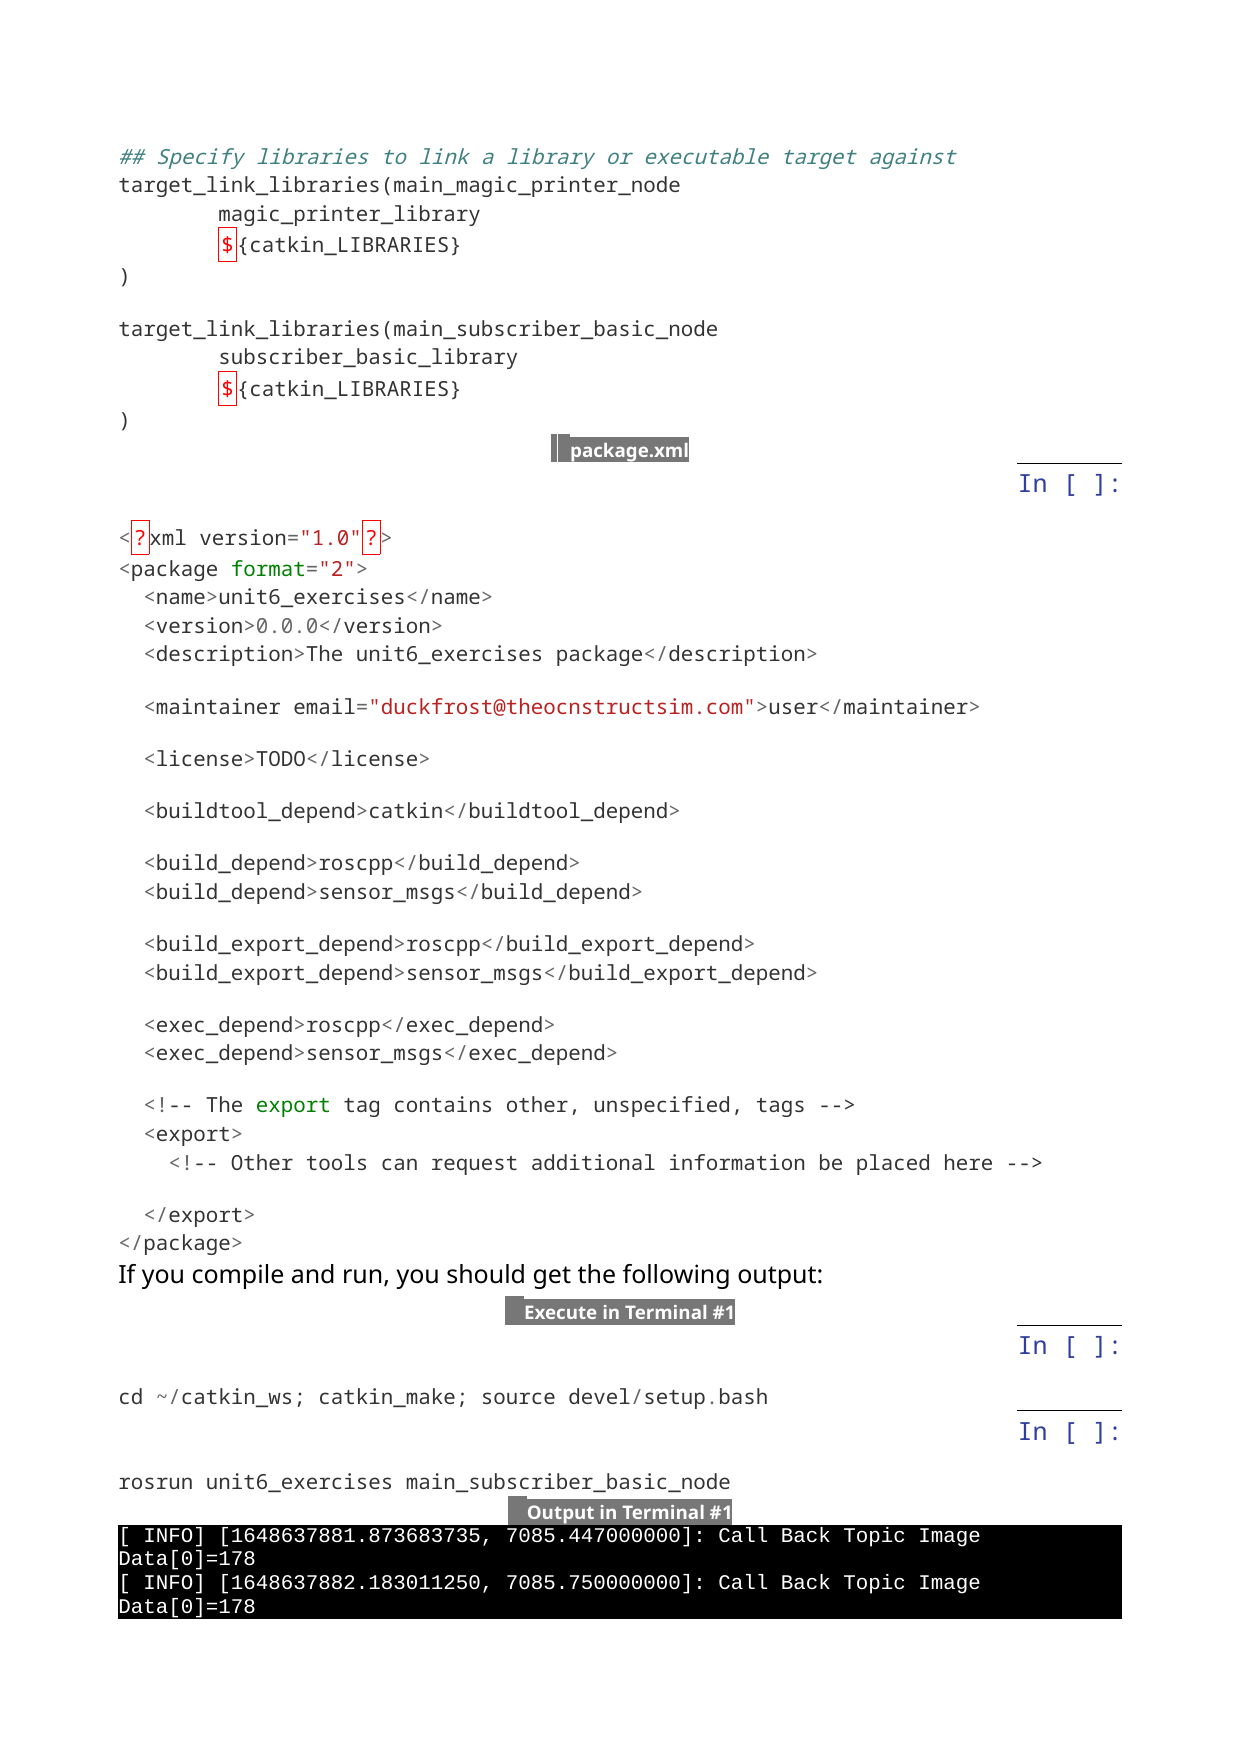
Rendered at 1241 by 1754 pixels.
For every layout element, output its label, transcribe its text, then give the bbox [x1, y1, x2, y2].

text target_link_libraries(main_subscriber_basic_node [118, 314, 1122, 342]
text magic_printer_library [118, 199, 1122, 227]
text In [ ]: [118, 462, 1122, 499]
text Output in Terminal #1 [118, 1496, 1122, 1525]
text ) [118, 262, 1122, 290]
text [118, 227, 218, 262]
text <license>TODO</license> [118, 744, 1122, 772]
text <build_export_depend>sensor_msgs</build_export_depend> [118, 958, 1122, 986]
text <!-- Other tools can request additional information be placed here --> [118, 1148, 1122, 1176]
text <build_depend>roscpp</build_depend> [118, 848, 1122, 877]
text <build_depend>sensor_msgs</build_depend> [118, 877, 1122, 905]
text <maintainer email="duckfrost@theocnstructsim.com">user</maintainer> [118, 692, 1122, 720]
text xml version="1.0"? [150, 519, 380, 554]
text In [ ]: [118, 1410, 1122, 1447]
text <package format="2"> [118, 554, 1122, 582]
text </export> [118, 1200, 1122, 1228]
text </package> [118, 1228, 1122, 1257]
text [ INFO] [1648637882.183011250, 7085.750000000]: Call Back Topic Image Data[0]=178 [118, 1572, 1122, 1619]
text <build_export_depend>roscpp</build_export_depend> [118, 929, 1122, 958]
text <!-- The export tag contains other, unspecified, tags --> [118, 1091, 1122, 1119]
text <? [118, 519, 149, 554]
text ## Specify libraries to link a library or executable target against [118, 142, 1122, 170]
text <version>0.0.0</version> [118, 611, 1122, 639]
text {catkin_LIBRARIES} [237, 371, 1122, 405]
text If you compile and run, you should get the following output: [118, 1257, 1122, 1291]
text package.xml [118, 434, 1122, 462]
text subscriber_basic_library [118, 342, 1122, 371]
text cd ~/catkin_ws; catkin_make; source devel/setup.bash [118, 1382, 1122, 1410]
text [ INFO] [1648637881.873683735, 7085.447000000]: Call Back Topic Image Data[0]=178 [118, 1525, 1122, 1572]
text ) [118, 405, 1122, 434]
text <export> [118, 1119, 1122, 1148]
text $ [219, 372, 236, 405]
text {catkin_LIBRARIES} [237, 227, 1122, 262]
text <exec_depend>roscpp</exec_depend> [118, 1010, 1122, 1038]
text <buildtool_depend>catkin</buildtool_depend> [118, 796, 1122, 825]
text target_link_libraries(main_magic_printer_node [118, 170, 1122, 199]
text <name>unit6_exercises</name> [118, 582, 1122, 611]
text $ [219, 228, 236, 261]
text In [ ]: [118, 1325, 1122, 1362]
text <description>The unit6_exercises package</description> [118, 639, 1122, 668]
text <exec_depend>sensor_msgs</exec_depend> [118, 1038, 1122, 1067]
text [118, 371, 218, 405]
text rosrun unit6_exercises main_subscriber_basic_node [118, 1467, 1122, 1496]
text Execute in Terminal #1 [118, 1296, 1122, 1325]
text > [381, 519, 1122, 554]
